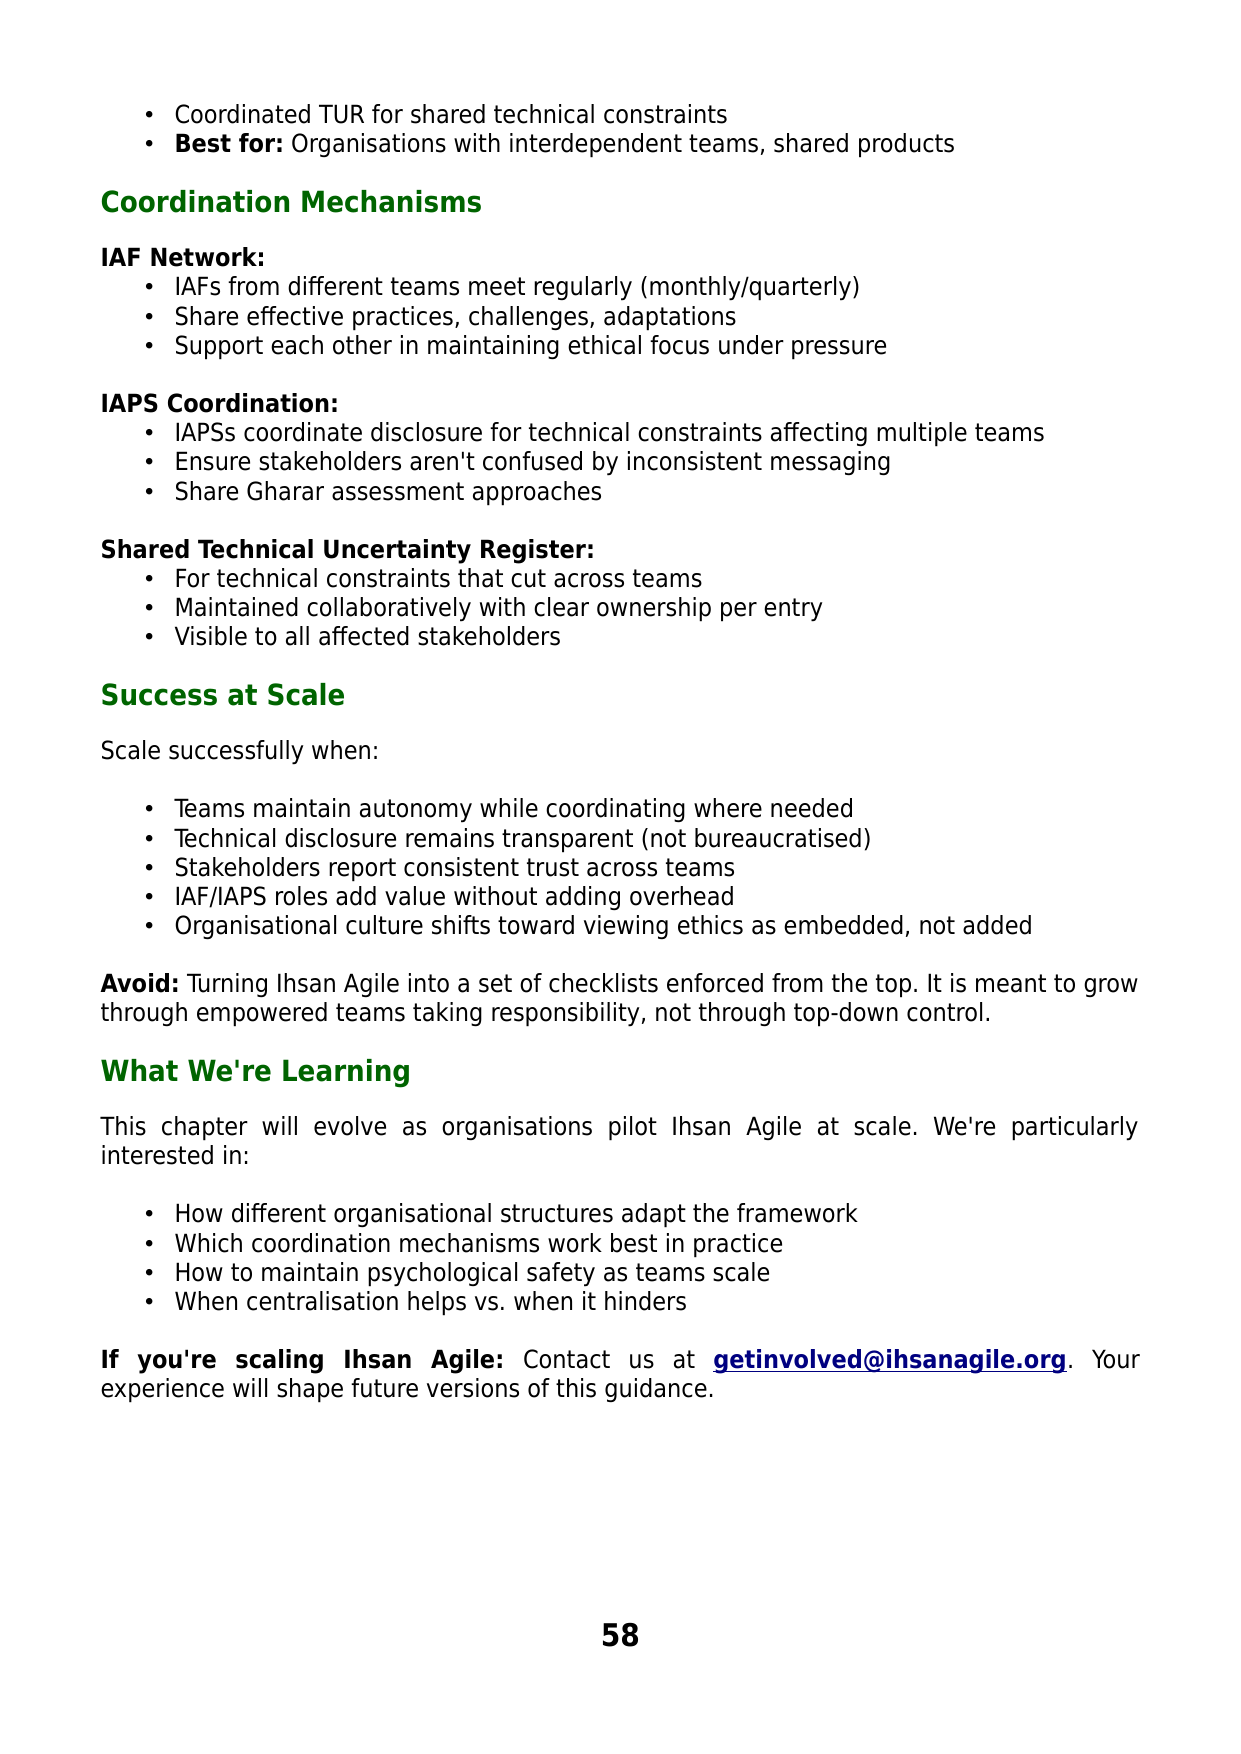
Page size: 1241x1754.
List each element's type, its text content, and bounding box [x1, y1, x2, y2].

list Technical disclosure remains transparent (not bureaucratised) [145, 824, 1140, 853]
list Which coordination mechanisms work best in practice [145, 1229, 1140, 1258]
list How different organisational structures adapt the framework [145, 1199, 1140, 1229]
text Avoid: Turning Ihsan Agile into a set of checklists enforced from the top. It is meant to grow through empowered teams taking responsibility, not through top-down control. [100, 969, 1140, 1027]
list Share effective practices, challenges, adaptations [145, 302, 1140, 331]
list IAFs from different teams meet regularly (monthly/quarterly) [145, 272, 1140, 302]
text IAPS Coordination: [100, 389, 1140, 418]
subtitle Coordination Mechanisms [100, 185, 1140, 219]
list When centralisation helps vs. when it hinders [145, 1287, 1140, 1316]
list Stakeholders report consistent trust across teams [145, 853, 1140, 882]
list Support each other in maintaining ethical focus under pressure [145, 331, 1140, 360]
text Shared Technical Uncertainty Register: [100, 535, 1140, 564]
text This chapter will evolve as organisations pilot Ihsan Agile at scale. We're particularly interested in: [100, 1112, 1140, 1170]
list Maintained collaboratively with clear ownership per entry [145, 593, 1140, 622]
list Coordinated TUR for shared technical constraints [145, 100, 1140, 129]
list IAPSs coordinate disclosure for technical constraints affecting multiple teams [145, 418, 1140, 447]
text IAF Network: [100, 243, 1140, 272]
list How to maintain psychological safety as teams scale [145, 1258, 1140, 1287]
subtitle What We're Learning [100, 1054, 1140, 1088]
list Visible to all affected stakeholders [145, 622, 1140, 652]
list For technical constraints that cut across teams [145, 564, 1140, 593]
text If you're scaling Ihsan Agile: Contact us at getinvolved@ihsanagile.org. Your experience will shape future versions of this guidance. [100, 1345, 1140, 1404]
list Ensure stakeholders aren't confused by inconsistent messaging [145, 447, 1140, 477]
subtitle Success at Scale [100, 678, 1140, 712]
text Scale successfully when: [100, 736, 1140, 765]
list Organisational culture shifts toward viewing ethics as embedded, not added [145, 911, 1140, 940]
list IAF/IAPS roles add value without adding overhead [145, 882, 1140, 911]
list Teams maintain autonomy while coordinating where needed [145, 794, 1140, 824]
list Best for: Organisations with interdependent teams, shared products [145, 129, 1140, 159]
list Share Gharar assessment approaches [145, 477, 1140, 506]
